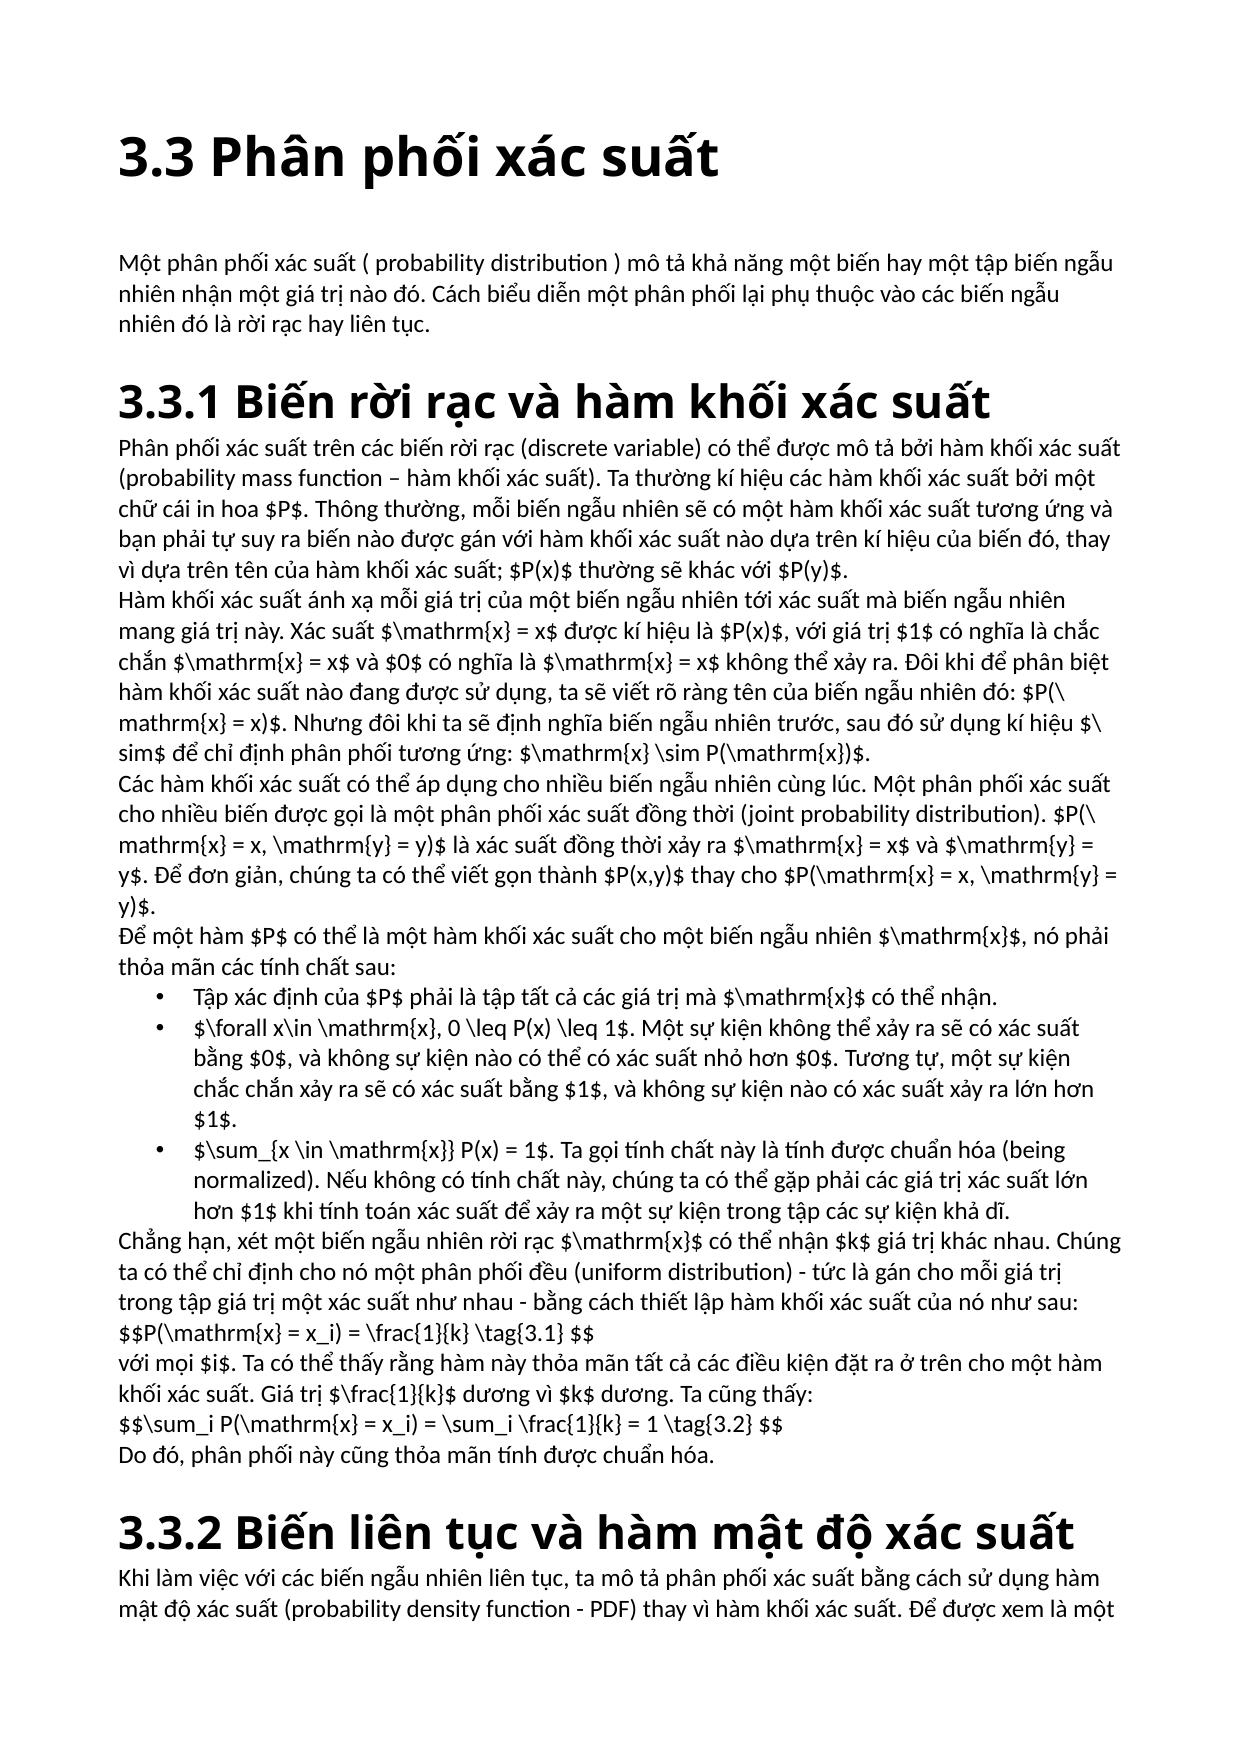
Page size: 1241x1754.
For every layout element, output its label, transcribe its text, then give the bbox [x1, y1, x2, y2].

list Tập xác định của $P$ phải là tập tất cả các giá trị mà $\mathrm{x}$ có thể nhận. [156, 981, 1122, 1012]
text Để một hàm $P$ có thể là một hàm khối xác suất cho một biến ngẫu nhiên $\mathrm{x}$, nó phải thỏa mãn các tính chất sau: [118, 920, 1122, 981]
subtitle 3.3.1 Biến rời rạc và hàm khối xác suất [118, 369, 1122, 432]
text Hàm khối xác suất ánh xạ mỗi giá trị của một biến ngẫu nhiên tới xác suất mà biến ngẫu nhiên mang giá trị này. Xác suất $\mathrm{x} = x$ được kí hiệu là $P(x)$, với giá trị $1$ có nghĩa là chắc chắn $\mathrm{x} = x$ và $0$ có nghĩa là $\mathrm{x} = x$ không thể xảy ra. Đôi khi để phân biệt hàm khối xác suất nào đang được sử dụng, ta sẽ viết rõ ràng tên của biến ngẫu nhiên đó: $P(\mathrm{x} = x)$. Nhưng đôi khi ta sẽ định nghĩa biến ngẫu nhiên trước, sau đó sử dụng kí hiệu $\sim$ để chỉ định phân phối tương ứng: $\mathrm{x} \sim P(\mathrm{x})$. [118, 584, 1122, 768]
text $$P(\mathrm{x} = x_i) = \frac{1}{k} \tag{3.1} $$ [118, 1317, 1122, 1348]
subtitle 3.3.2 Biến liên tục và hàm mật độ xác suất [118, 1500, 1122, 1563]
text Chẳng hạn, xét một biến ngẫu nhiên rời rạc $\mathrm{x}$ có thể nhận $k$ giá trị khác nhau. Chúng ta có thể chỉ định cho nó một phân phối đều (uniform distribution) - tức là gán cho mỗi giá trị trong tập giá trị một xác suất như nhau - bằng cách thiết lập hàm khối xác suất của nó như sau: [118, 1226, 1122, 1317]
text Do đó, phân phối này cũng thỏa mãn tính được chuẩn hóa. [118, 1439, 1122, 1470]
text Khi làm việc với các biến ngẫu nhiên liên tục, ta mô tả phân phối xác suất bằng cách sử dụng hàm mật độ xác suất (probability density function - PDF) thay vì hàm khối xác suất. Để được xem là một [118, 1563, 1122, 1624]
text Phân phối xác suất trên các biến rời rạc (discrete variable) có thể được mô tả bởi hàm khối xác suất (probability mass function – hàm khối xác suất). Ta thường kí hiệu các hàm khối xác suất bởi một chữ cái in hoa $P$. Thông thường, mỗi biến ngẫu nhiên sẽ có một hàm khối xác suất tương ứng và bạn phải tự suy ra biến nào được gán với hàm khối xác suất nào dựa trên kí hiệu của biến đó, thay vì dựa trên tên của hàm khối xác suất; $P(x)$ thường sẽ khác với $P(y)$. [118, 432, 1122, 584]
subtitle 3.3 Phân phối xác suất [118, 118, 1122, 192]
list $\forall x\in \mathrm{x}, 0 \leq P(x) \leq 1$. Một sự kiện không thể xảy ra sẽ có xác suất bằng $0$, và không sự kiện nào có thể có xác suất nhỏ hơn $0$. Tương tự, một sự kiện chắc chắn xảy ra sẽ có xác suất bằng $1$, và không sự kiện nào có xác suất xảy ra lớn hơn $1$. [156, 1012, 1122, 1134]
text Các hàm khối xác suất có thể áp dụng cho nhiều biến ngẫu nhiên cùng lúc. Một phân phối xác suất cho nhiều biến được gọi là một phân phối xác suất đồng thời (joint probability distribution). $P(\mathrm{x} = x, \mathrm{y} = y)$ là xác suất đồng thời xảy ra $\mathrm{x} = x$ và $\mathrm{y} = y$. Để đơn giản, chúng ta có thể viết gọn thành $P(x,y)$ thay cho $P(\mathrm{x} = x, \mathrm{y} = y)$. [118, 768, 1122, 920]
text với mọi $i$. Ta có thể thấy rằng hàm này thỏa mãn tất cả các điều kiện đặt ra ở trên cho một hàm khối xác suất. Giá trị $\frac{1}{k}$ dương vì $k$ dương. Ta cũng thấy: [118, 1348, 1122, 1409]
text $$\sum_i P(\mathrm{x} = x_i) = \sum_i \frac{1}{k} = 1 \tag{3.2} $$ [118, 1409, 1122, 1439]
text Một phân phối xác suất ( probability distribution ) mô tả khả năng một biến hay một tập biến ngẫu nhiên nhận một giá trị nào đó. Cách biểu diễn một phân phối lại phụ thuộc vào các biến ngẫu nhiên đó là rời rạc hay liên tục. [118, 247, 1122, 339]
list $\sum_{x \in \mathrm{x}} P(x) = 1$. Ta gọi tính chất này là tính được chuẩn hóa (being normalized). Nếu không có tính chất này, chúng ta có thể gặp phải các giá trị xác suất lớn hơn $1$ khi tính toán xác suất để xảy ra một sự kiện trong tập các sự kiện khả dĩ. [156, 1134, 1122, 1226]
